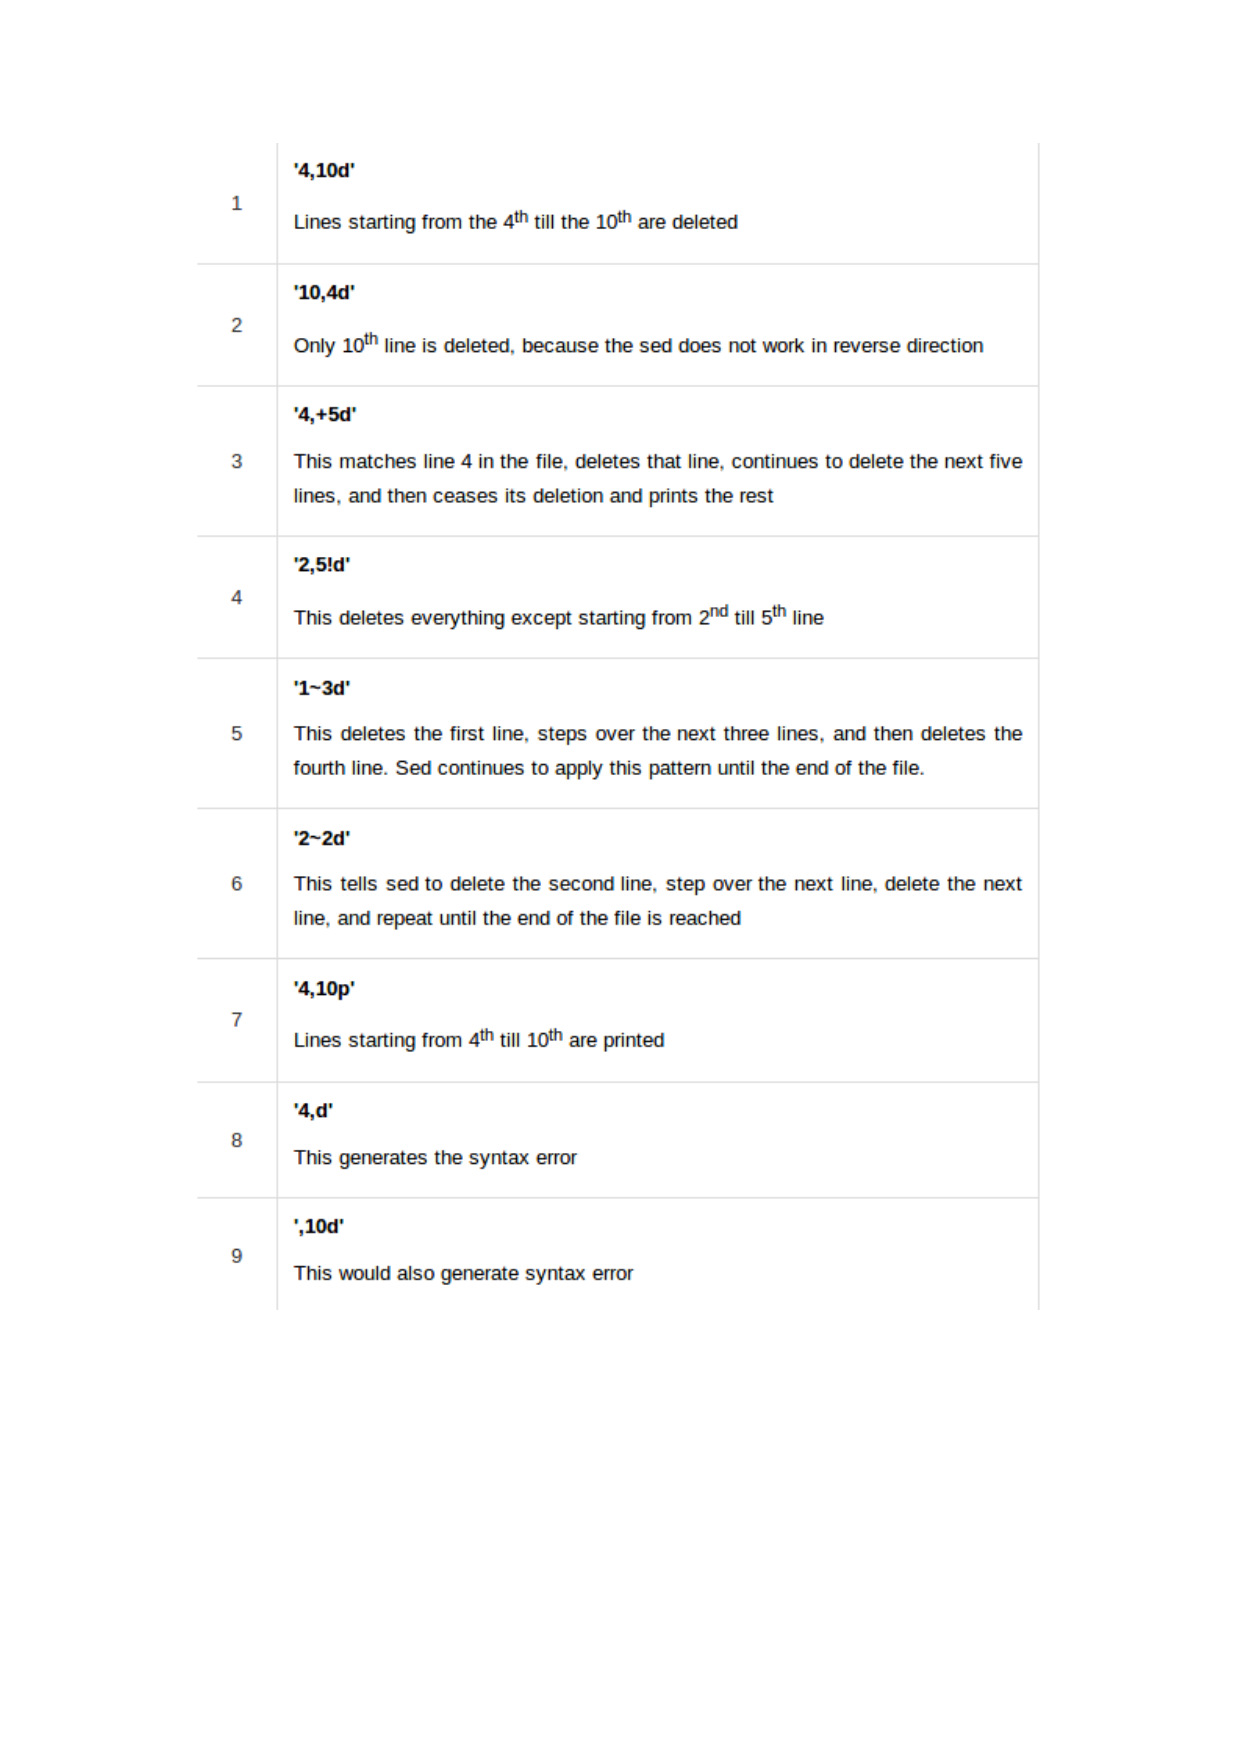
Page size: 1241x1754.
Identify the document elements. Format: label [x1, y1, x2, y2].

picture [197, 143, 1043, 1310]
